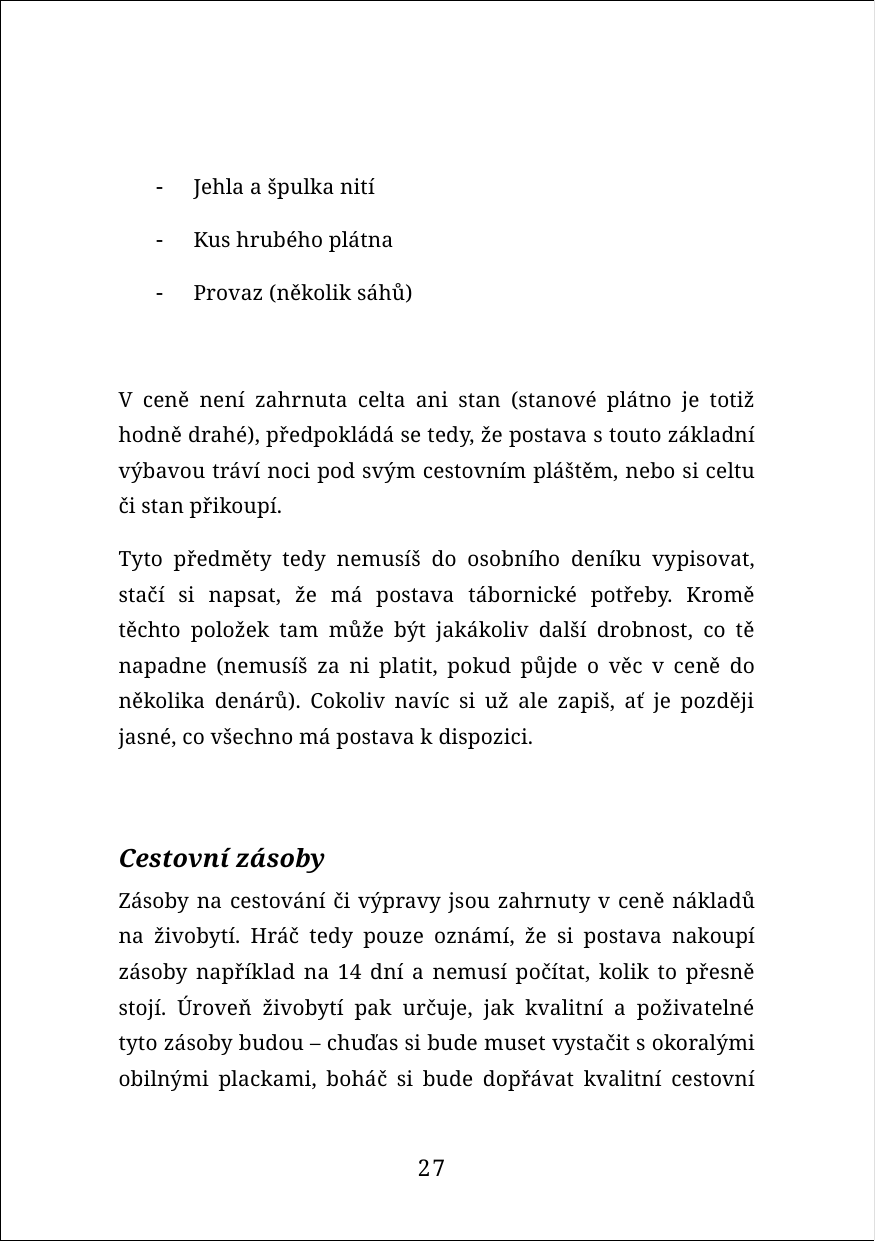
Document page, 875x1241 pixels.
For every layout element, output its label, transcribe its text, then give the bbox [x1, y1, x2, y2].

list Jehla a špulka nití [156, 172, 756, 200]
subtitle Cestovní zásoby [118, 840, 756, 874]
text Zásoby na cestování či výpravy jsou zahrnuty v ceně nákladů na živobytí. Hráč tedy pouze oznámí, že si postava nakoupí zásoby například na 14 dní a nemusí počítat, kolik to přesně stojí. Úroveň živobytí pak určuje, jak kvalitní a poživatelné tyto zásoby budou – chuďas si bude muset vystačit s okoralými obilnými plackami, boháč si bude dopřávat kvalitní cestovní [118, 886, 756, 1092]
text V ceně není zahrnuta celta ani stan (stanové plátno je totiž hodně drahé), předpokládá se tedy, že postava s touto základní výbavou tráví noci pod svým cestovním pláštěm, nebo si celtu či stan přikoupí. [118, 385, 756, 520]
list Provaz (několik sáhů) [156, 278, 756, 307]
list Kus hrubého plátna [156, 225, 756, 253]
text Tyto předměty tedy nemusíš do osobního deníku vypisovat, stačí si napsat, že má postava tábornické potřeby. Kromě těchto položek tam může být jakákoliv další drobnost, co tě napadne (nemusíš za ni platit, pokud půjde o věc v ceně do několika denárů). Cokoliv navíc si už ale zapiš, ať je později jasné, co všechno má postava k dispozici. [118, 544, 756, 751]
